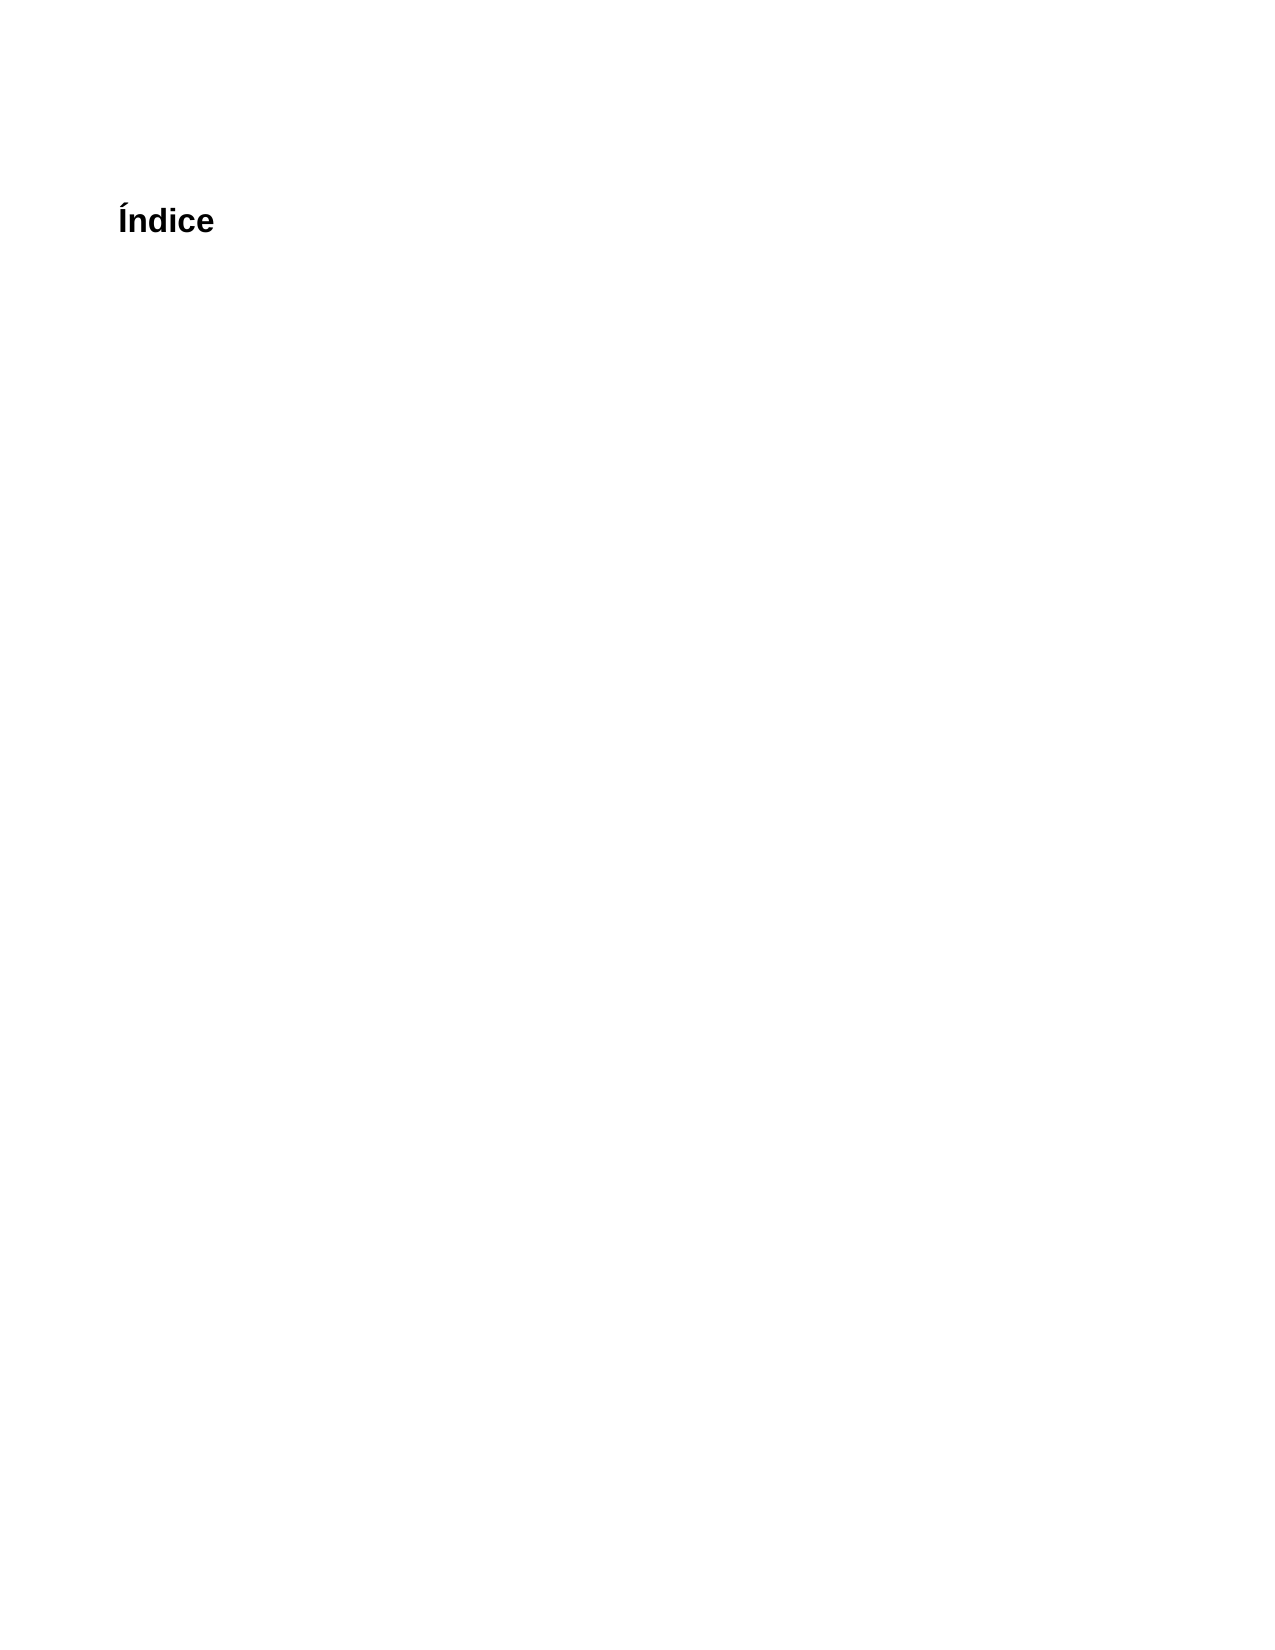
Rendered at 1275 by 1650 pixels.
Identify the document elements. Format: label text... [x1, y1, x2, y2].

subtitle Índice [118, 201, 1157, 240]
